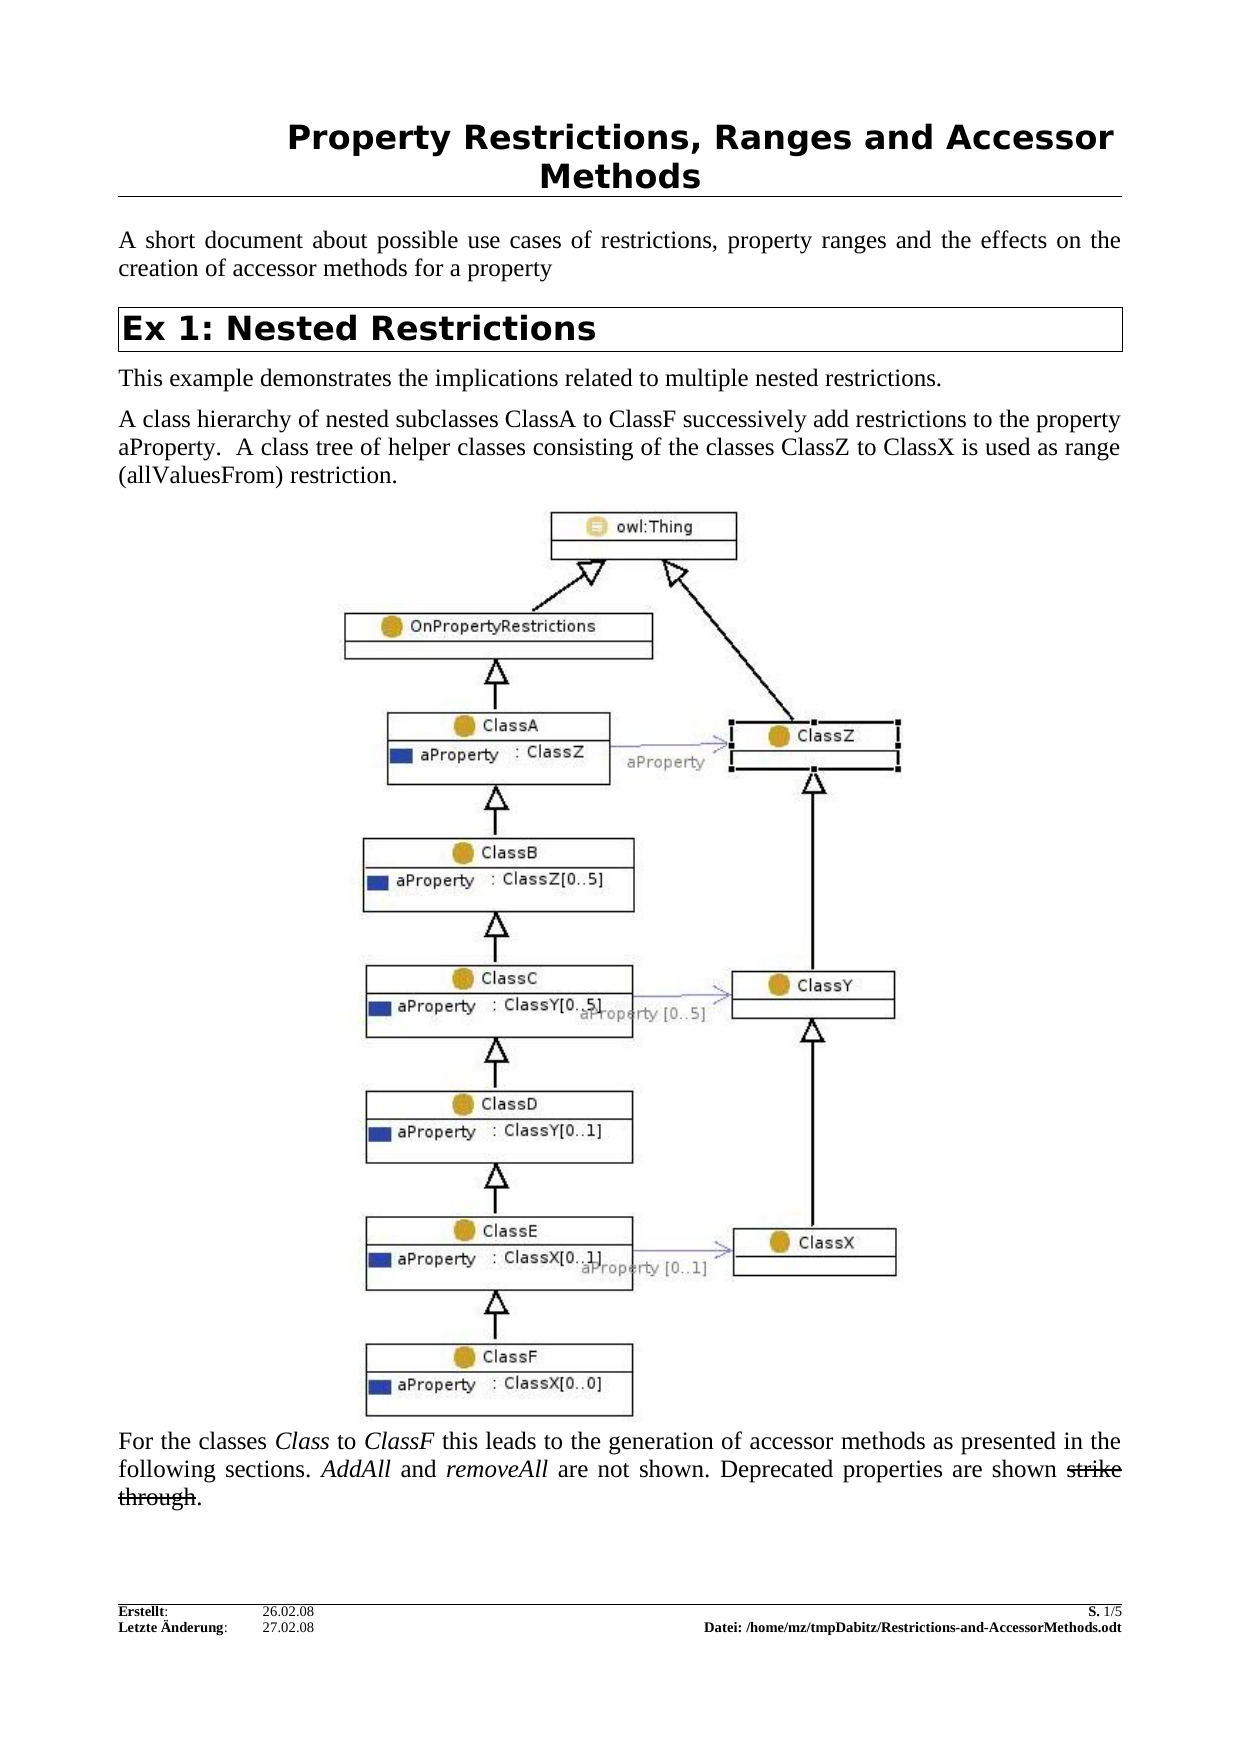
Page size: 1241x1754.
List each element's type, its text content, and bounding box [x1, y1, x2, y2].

text A short document about possible use cases of restrictions, property ranges and the effects on the creation of accessor methods for a property [118, 226, 1122, 282]
subtitle Ex 1: Nested Restrictions [119, 308, 1122, 351]
text This example demonstrates the implications related to multiple nested restrictions. [118, 364, 1122, 392]
text A class hierarchy of nested subclasses ClassA to ClassF successively add restrictions to the property aProperty. A class tree of helper classes consisting of the classes ClassZ to ClassX is used as range (allValuesFrom) restriction. [118, 405, 1122, 489]
picture [336, 499, 904, 1427]
text For the classes Class to ClassF this leads to the generation of accessor methods as presented in the following sections. AddAll and removeAll are not shown. Deprecated properties are shown strike through. [118, 501, 1122, 1511]
